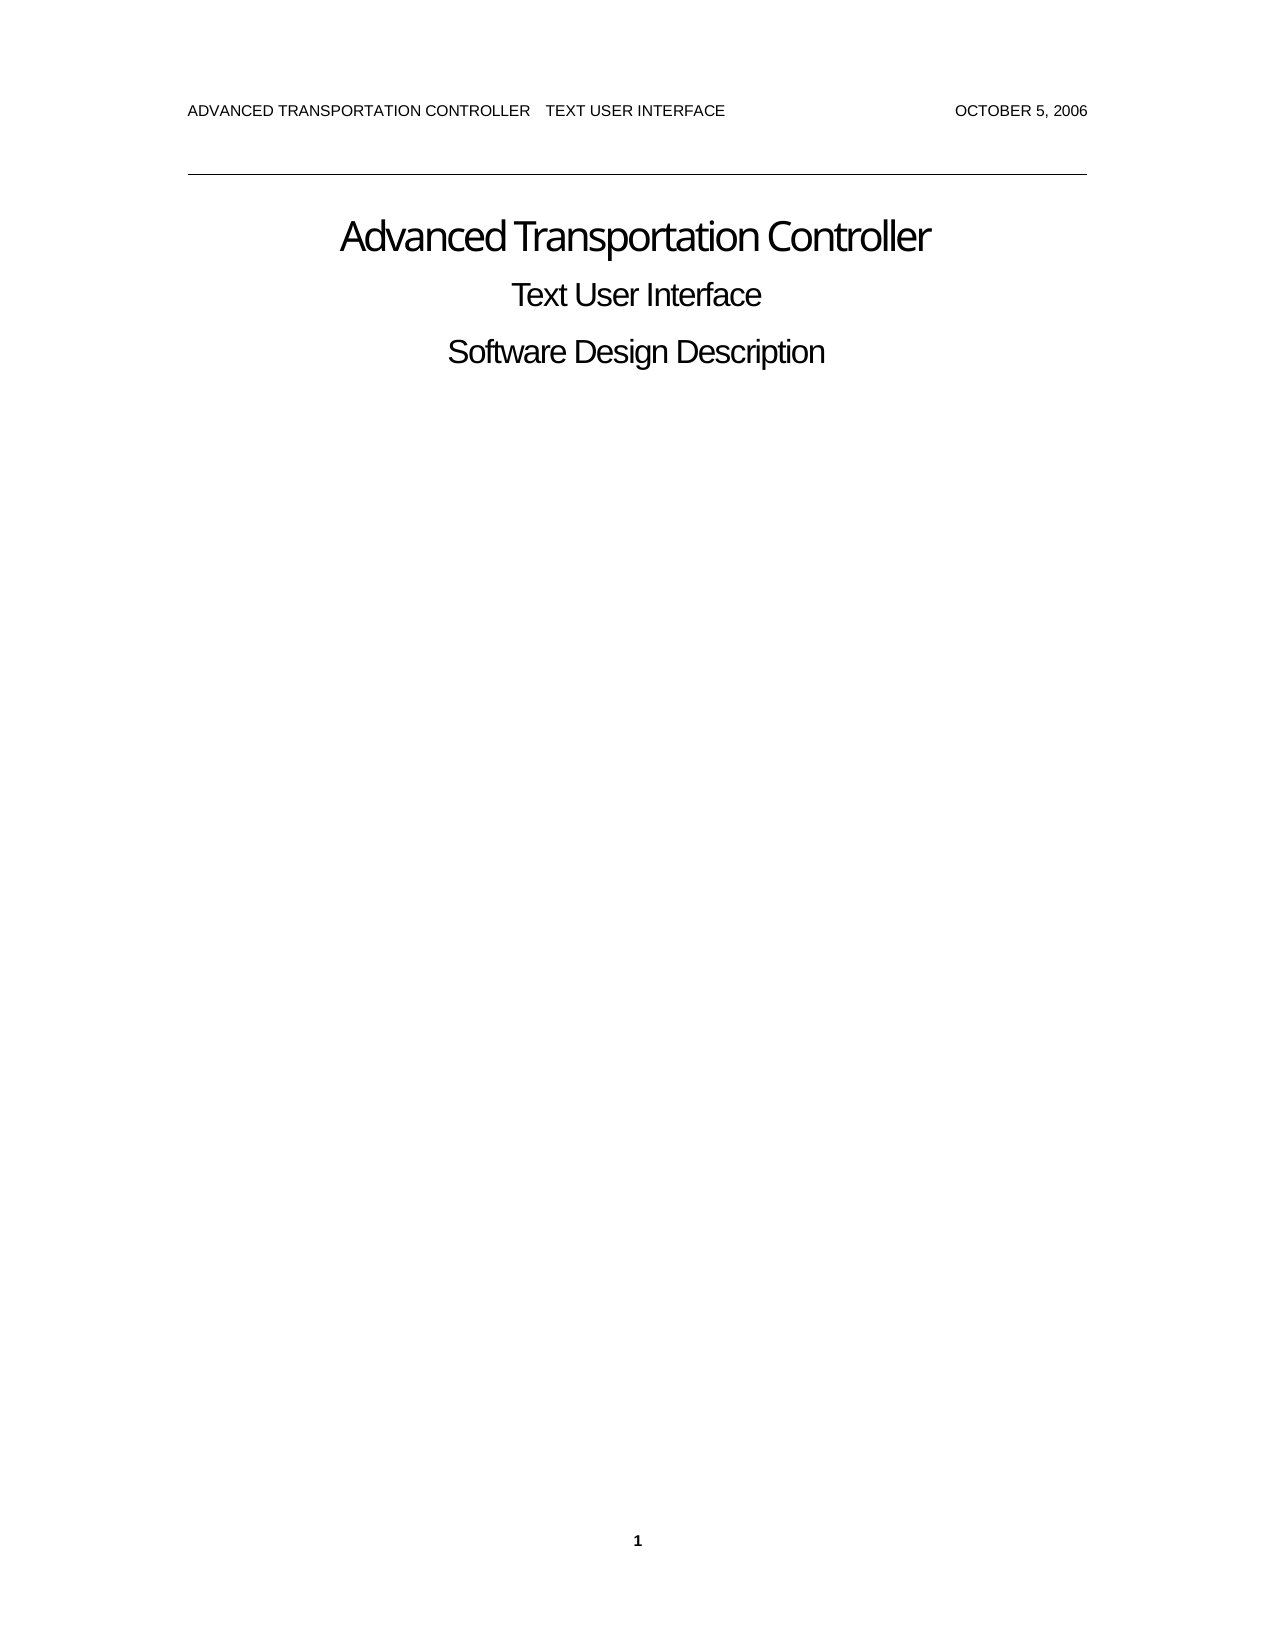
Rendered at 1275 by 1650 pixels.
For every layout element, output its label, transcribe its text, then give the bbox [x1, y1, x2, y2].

title Advanced Transportation Controller [187, 175, 1087, 264]
subtitle Text User Interface [187, 276, 1087, 314]
subtitle Software Design Description [187, 333, 1087, 370]
